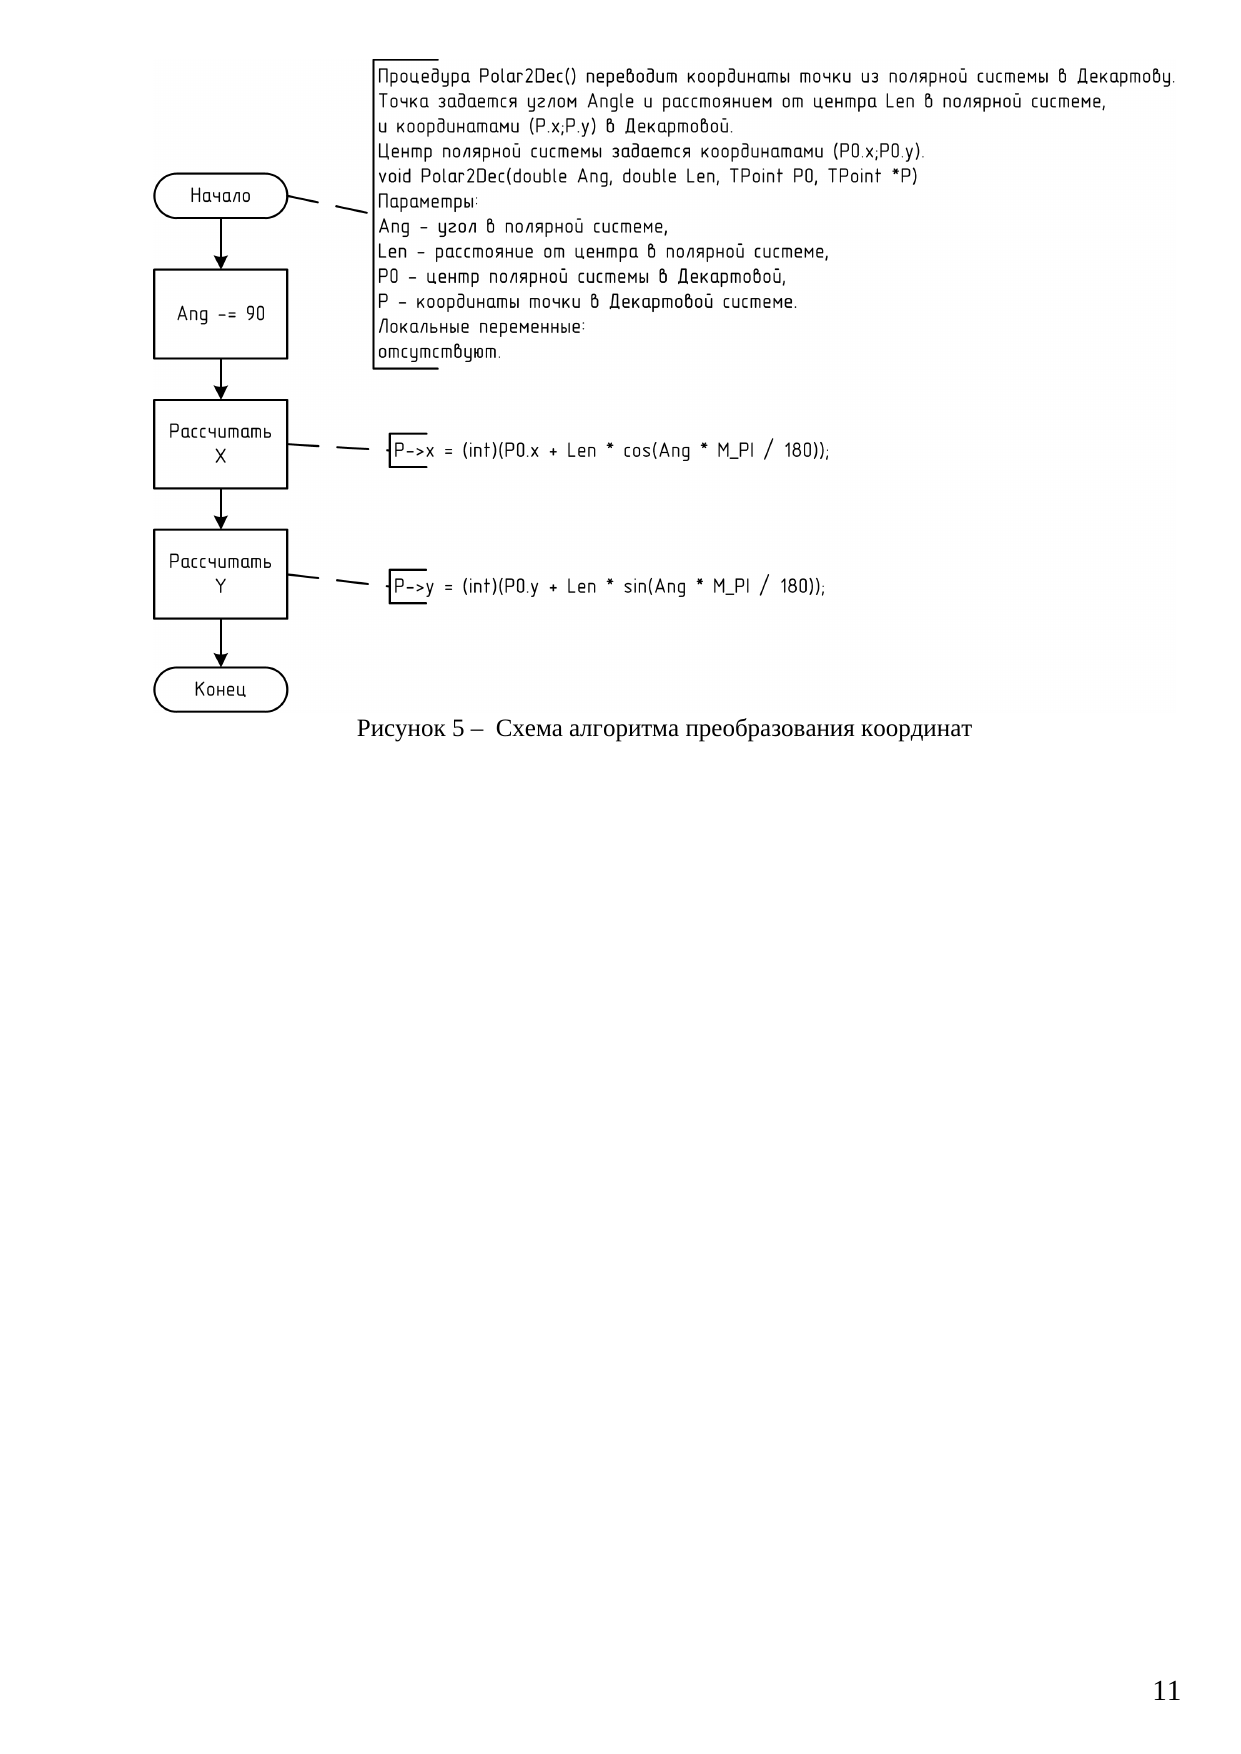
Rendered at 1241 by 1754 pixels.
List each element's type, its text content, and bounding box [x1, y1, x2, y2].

text Рисунок 5 – Схема алгоритма преобразования координат [148, 713, 1181, 742]
picture [153, 59, 1176, 713]
